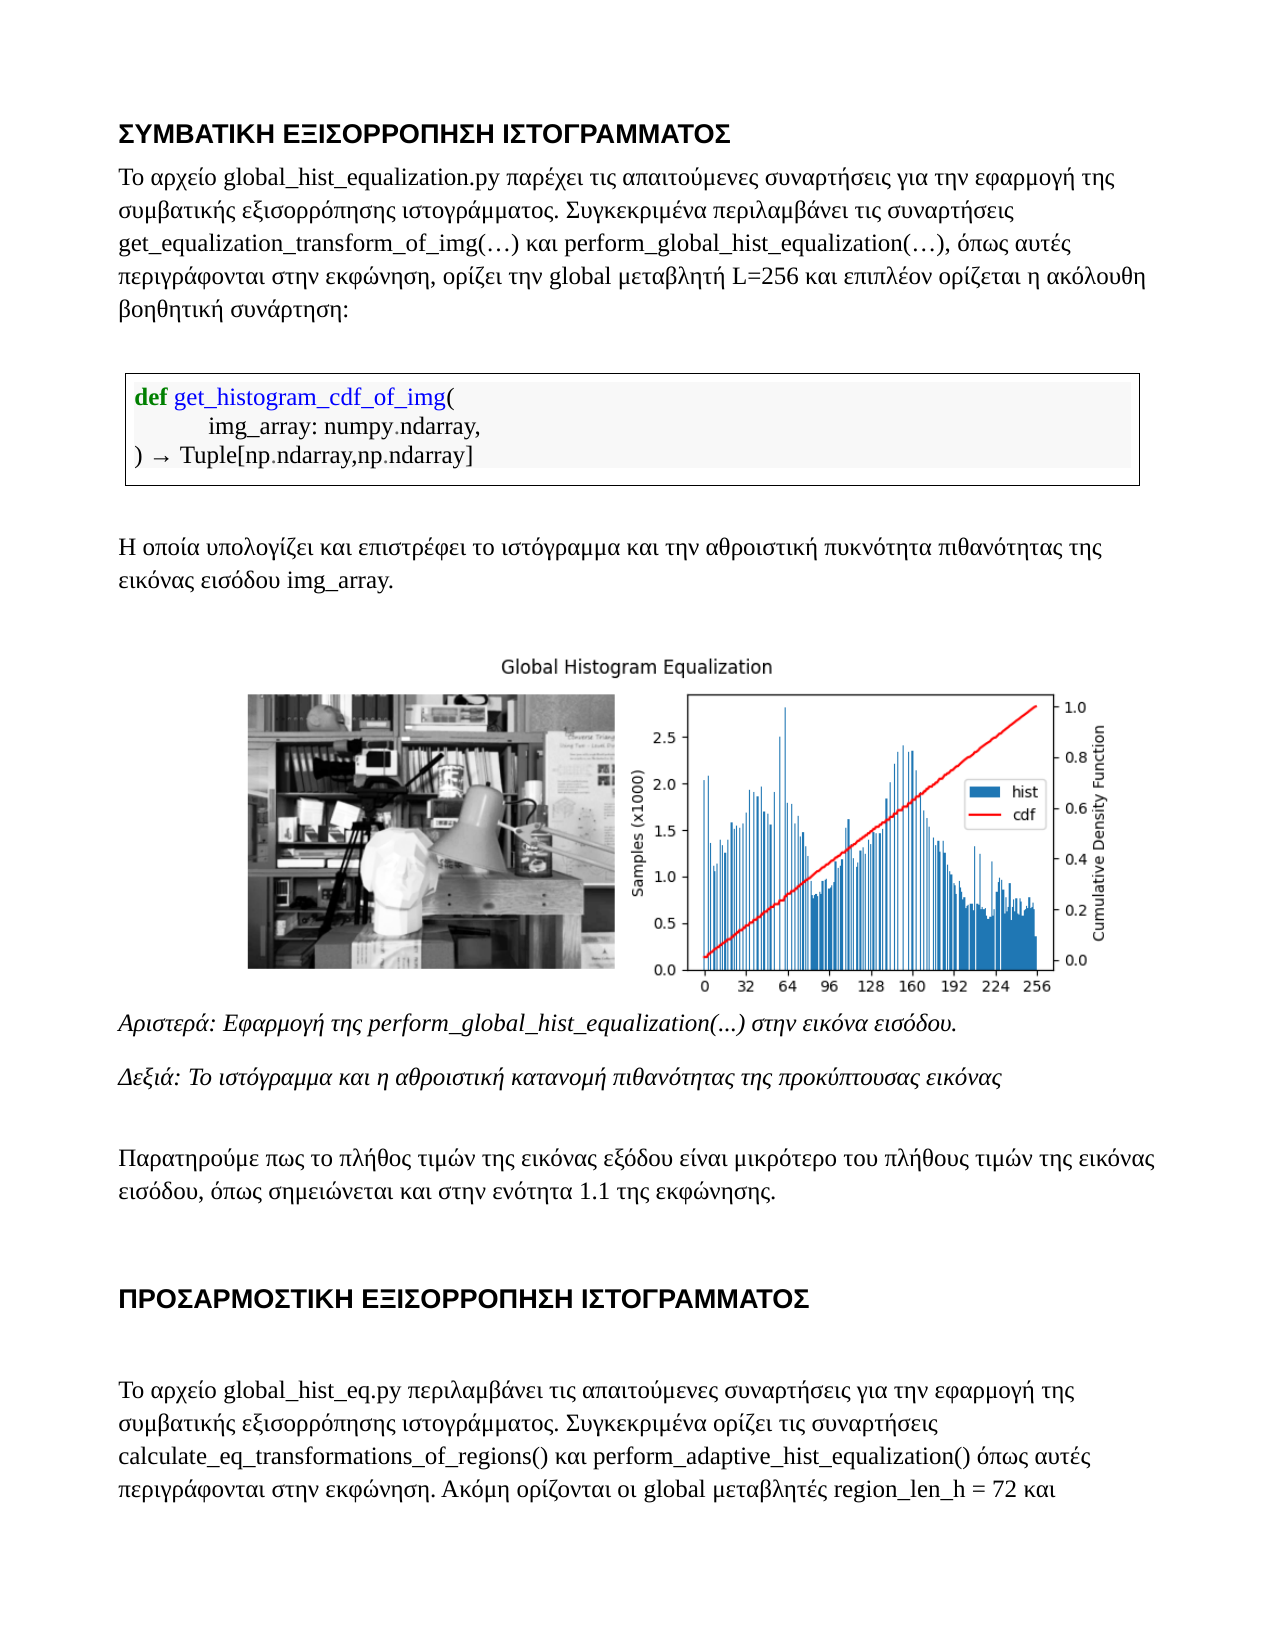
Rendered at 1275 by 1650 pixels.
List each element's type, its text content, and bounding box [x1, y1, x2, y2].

text ) → Tuple[np.ndarray,np.ndarray] [134, 440, 1131, 468]
text Παρατηρούμε πως το πλήθος τιμών της εικόνας εξόδου είναι μικρότερο του πλήθους τιμών της εικόνας εισόδου, όπως σημειώνεται και στην ενότητα 1.1 της εκφώνησης. [118, 1143, 1157, 1204]
subtitle ΣΥΜΒΑΤΙΚΗ ΕΞΙΣΟΡΡΟΠΗΣΗ ΙΣΤΟΓΡΑΜΜΑΤΟΣ [118, 118, 1157, 149]
subtitle ΠΡΟΣΑΡΜΟΣΤΙΚΗ ΕΞΙΣΟΡΡΟΠΗΣΗ ΙΣΤΟΓΡΑΜΜΑΤΟΣ [118, 1283, 1157, 1315]
text Η οποία υπολογίζει και επιστρέφει το ιστόγραμμα και την αθροιστική πυκνότητα πιθανότητας της εικόνας εισόδου img_array. [118, 532, 1157, 594]
text Δεξιά: Το ιστόγραμμα και η αθροιστική κατανομή πιθανότητας της προκύπτουσας εικόνας [118, 1062, 1157, 1091]
text Αριστερά: Εφαρμογή της perform_global_hist_equalization(...) στην εικόνα εισόδου. [118, 1009, 1157, 1037]
text Το αρχείο global_hist_equalization.py παρέχει τις απαιτούμενες συναρτήσεις για την εφαρμογή της συμβατικής εξισορρόπησης ιστογράμματος. Συγκεκριμένα περιλαμβάνει τις συναρτήσεις get_equalization_transform_of_img(…) και perform_global_hist_equalization(…), όπως αυτές περιγράφονται στην εκφώνηση, ορίζει την global μεταβλητή L=256 και επιπλέον ορίζεται η ακόλουθη βοηθητική συνάρτηση: [118, 162, 1157, 323]
text def get_histogram_cdf_of_img( [134, 382, 1131, 411]
text Το αρχείο global_hist_eq.py περιλαμβάνει τις απαιτούμενες συναρτήσεις για την εφαρμογή της συμβατικής εξισορρόπησης ιστογράμματος. Συγκεκριμένα ορίζει τις συναρτήσεις calculate_eq_transformations_of_regions() και perform_adaptive_hist_equalization() όπως αυτές περιγράφονται στην εκφώνηση. Ακόμη ορίζονται οι global μεταβλητές region_len_h = 72 και [118, 1375, 1157, 1503]
text img_array: numpy.ndarray, [134, 411, 1131, 440]
picture [118, 651, 1157, 1009]
